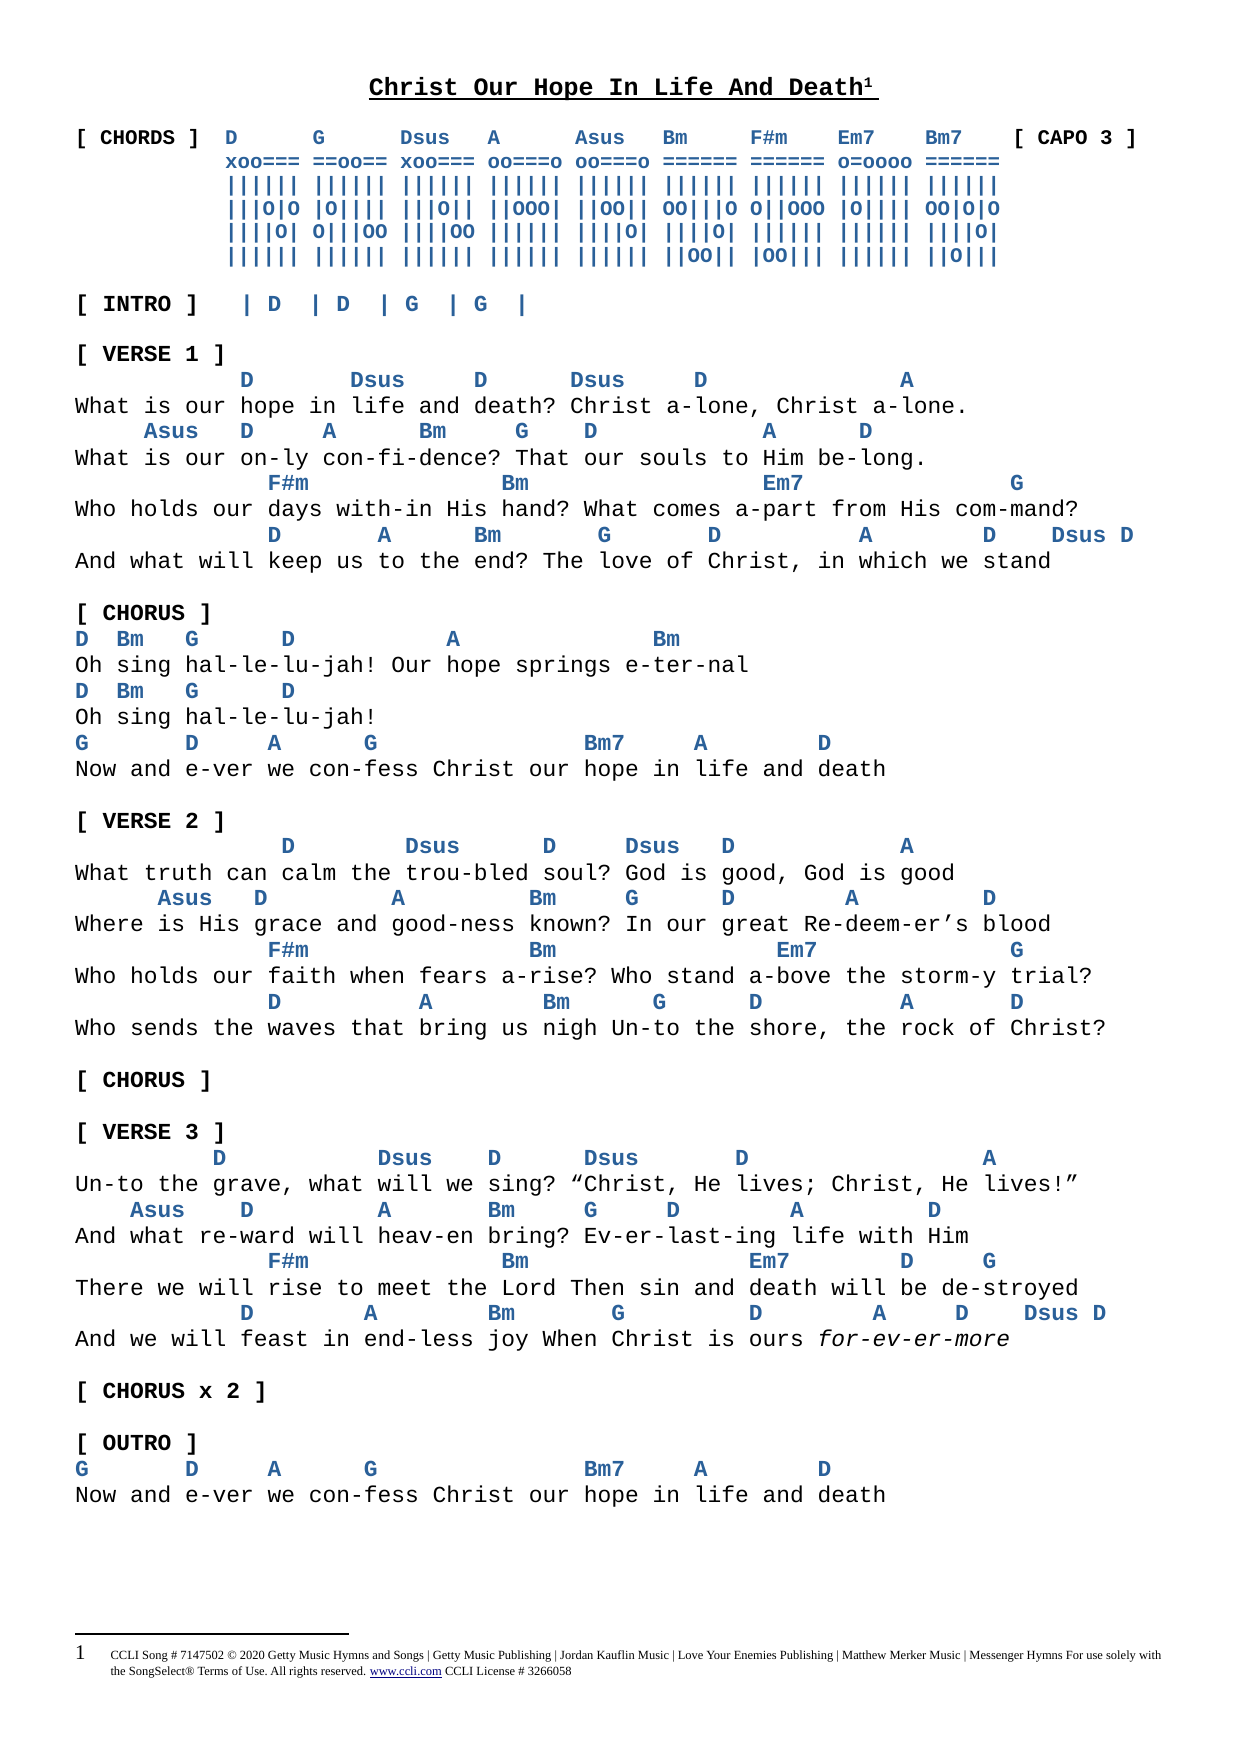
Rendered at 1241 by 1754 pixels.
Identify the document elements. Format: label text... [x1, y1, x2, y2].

text Asus D A Bm G D A D [75, 420, 1166, 446]
text |||||| |||||| |||||| |||||| |||||| ||OO|| |OO||| |||||| ||O||| [75, 245, 1166, 269]
text [ VERSE 1 ] [75, 342, 1166, 368]
text Asus D A Bm G D A D [75, 887, 1166, 913]
text Christ Our Hope In Life And Death [75, 75, 1166, 103]
text Who sends the waves that bring us nigh Un-to the shore, the rock of Christ? [75, 1016, 1166, 1042]
text [ CHORUS x 2 ] [75, 1379, 1166, 1406]
text And what will keep us to the end? The love of Christ, in which we stand [75, 549, 1166, 576]
text And we will feast in end-less joy When Christ is ours for-ev-er-more [75, 1328, 1166, 1354]
text And what re-ward will heav-en bring? Ev-er-last-ing life with Him [75, 1224, 1166, 1250]
text F#m Bm Em7 D G [75, 1250, 1166, 1276]
text Who holds our days with-in His hand? What comes a-part from His com-mand? [75, 498, 1166, 524]
text D Bm G D [75, 679, 1166, 705]
text Asus D A Bm G D A D [75, 1198, 1166, 1224]
text D Dsus D Dsus D A [75, 368, 1166, 394]
text CCLI Song # 7147502 © 2020 Getty Music Hymns and Songs | Getty Music Publishing | Jordan Kauflin Music | Love Your Enemies Publishing | Matthew Merker Music | Messenger Hymns For use solely with the SongSelect® Terms of Use. All rights reserved. www.ccli.com CCLI License # 3266058 [75, 1640, 1166, 1678]
text D Bm G D A Bm [75, 627, 1166, 653]
text Un-to the grave, what will we sing? “Christ, He lives; Christ, He lives!” [75, 1172, 1166, 1198]
text [ INTRO ] | D | D | G | G | [75, 269, 1166, 342]
text |||O|O |O|||| |||O|| ||OOO| ||OO|| OO|||O O||OOO |O|||| OO|O|O [75, 198, 1166, 222]
text G D A G Bm7 A D [75, 731, 1166, 757]
text Oh sing hal-le-lu-jah! Our hope springs e-ter-nal [75, 653, 1166, 679]
text Oh sing hal-le-lu-jah! [75, 705, 1166, 731]
text D A Bm G D A D Dsus D [75, 524, 1166, 549]
text F#m Bm Em7 G [75, 472, 1166, 498]
text [ CHORUS ] [75, 601, 1166, 627]
text What is our hope in life and death? Christ a-lone, Christ a-lone. [75, 394, 1166, 420]
text ||||O| O|||OO ||||OO |||||| ||||O| ||||O| |||||| |||||| ||||O| [75, 222, 1166, 245]
text [ CHORUS ] [75, 1068, 1166, 1094]
text What is our on-ly con-fi-dence? That our souls to Him be-long. [75, 446, 1166, 472]
text What truth can calm the trou-bled soul? God is good, God is good [75, 861, 1166, 887]
text |||||| |||||| |||||| |||||| |||||| |||||| |||||| |||||| |||||| [75, 174, 1166, 198]
text Now and e-ver we con-fess Christ our hope in life and death [75, 1483, 1166, 1509]
text F#m Bm Em7 G [75, 939, 1166, 964]
text Who holds our faith when fears a-rise? Who stand a-bove the storm-y trial? [75, 964, 1166, 991]
text Where is His grace and good-ness known? In our great Re-deem-er’s blood [75, 913, 1166, 939]
text xoo=== ==oo== xoo=== oo===o oo===o ====== ====== o=oooo ====== [75, 151, 1166, 174]
text G D A G Bm7 A D [75, 1457, 1166, 1483]
text [ CHORDS ] D G Dsus A Asus Bm F#m Em7 Bm7 [ CAPO 3 ] [75, 127, 1166, 151]
text [ VERSE 3 ] [75, 1120, 1166, 1146]
text D A Bm G D A D [75, 991, 1166, 1016]
text D Dsus D Dsus D A [75, 1146, 1166, 1172]
text [ VERSE 2 ] [75, 809, 1166, 835]
text Now and e-ver we con-fess Christ our hope in life and death [75, 757, 1166, 783]
text D A Bm G D A D Dsus D [75, 1302, 1166, 1328]
text There we will rise to meet the Lord Then sin and death will be de-stroyed [75, 1276, 1166, 1302]
text [ OUTRO ] [75, 1431, 1166, 1457]
text D Dsus D Dsus D A [75, 835, 1166, 861]
